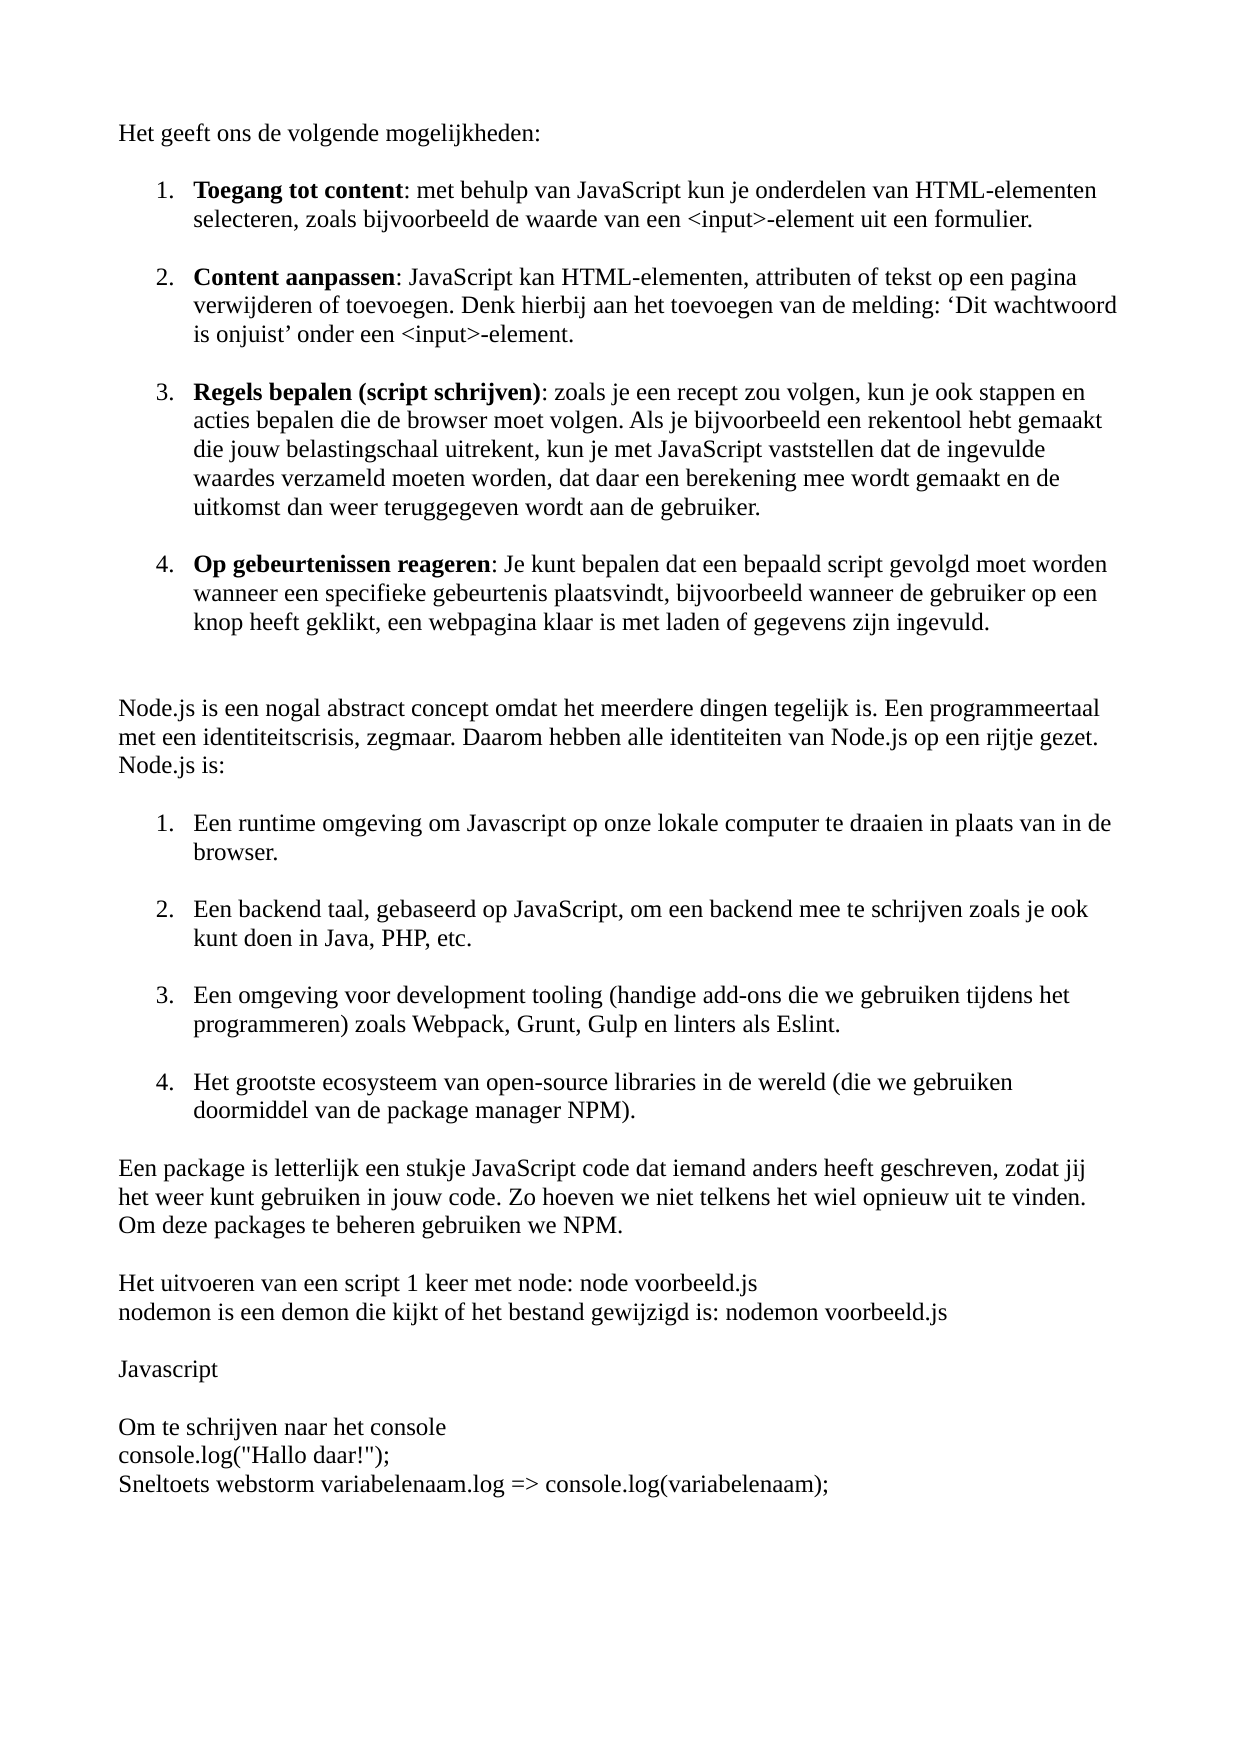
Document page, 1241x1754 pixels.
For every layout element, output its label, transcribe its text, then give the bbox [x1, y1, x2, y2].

list Content aanpassen: JavaScript kan HTML-elementen, attributen of tekst op een pagina verwijderen of toevoegen. Denk hierbij aan het toevoegen van de melding: ‘Dit wachtwoord is onjuist’ onder een <input>-element. [156, 262, 1122, 348]
list Het grootste ecosysteem van open-source libraries in de wereld (die we gebruiken doormiddel van de package manager NPM). [156, 1067, 1122, 1124]
text console.log("Hallo daar!"); [118, 1441, 1122, 1469]
list Toegang tot content: met behulp van JavaScript kun je onderdelen van HTML-elementen selecteren, zoals bijvoorbeeld de waarde van een <input>-element uit een formulier. [156, 176, 1122, 233]
list Een runtime omgeving om Javascript op onze lokale computer te draaien in plaats van in de browser. [156, 808, 1122, 866]
text Het uitvoeren van een script 1 keer met node: node voorbeeld.js [118, 1268, 1122, 1297]
text Node.js is een nogal abstract concept omdat het meerdere dingen tegelijk is. Een programmeertaal met een identiteitscrisis, zegmaar. Daarom hebben alle identiteiten van Node.js op een rijtje gezet. Node.js is: [118, 693, 1122, 779]
text Het geeft ons de volgende mogelijkheden: [118, 118, 1122, 147]
text Om te schrijven naar het console [118, 1412, 1122, 1441]
list Een omgeving voor development tooling (handige add-ons die we gebruiken tijdens het programmeren) zoals Webpack, Grunt, Gulp en linters als Eslint. [156, 981, 1122, 1038]
text Javascript [118, 1354, 1122, 1383]
list Een backend taal, gebaseerd op JavaScript, om een backend mee te schrijven zoals je ook kunt doen in Java, PHP, etc. [156, 894, 1122, 952]
list Regels bepalen (script schrijven): zoals je een recept zou volgen, kun je ook stappen en acties bepalen die de browser moet volgen. Als je bijvoorbeeld een rekentool hebt gemaakt die jouw belastingschaal uitrekent, kun je met JavaScript vaststellen dat de ingevulde waardes verzameld moeten worden, dat daar een berekening mee wordt gemaakt en de uitkomst dan weer teruggegeven wordt aan de gebruiker. [156, 377, 1122, 521]
list Op gebeurtenissen reageren: Je kunt bepalen dat een bepaald script gevolgd moet worden wanneer een specifieke gebeurtenis plaatsvindt, bijvoorbeeld wanneer de gebruiker op een knop heeft geklikt, een webpagina klaar is met laden of gegevens zijn ingevuld. [156, 549, 1122, 636]
text Een package is letterlijk een stukje JavaScript code dat iemand anders heeft geschreven, zodat jij het weer kunt gebruiken in jouw code. Zo hoeven we niet telkens het wiel opnieuw uit te vinden. Om deze packages te beheren gebruiken we NPM. [118, 1153, 1122, 1239]
text nodemon is een demon die kijkt of het bestand gewijzigd is: nodemon voorbeeld.js [118, 1297, 1122, 1326]
text Sneltoets webstorm variabelenaam.log => console.log(variabelenaam); [118, 1469, 1122, 1498]
